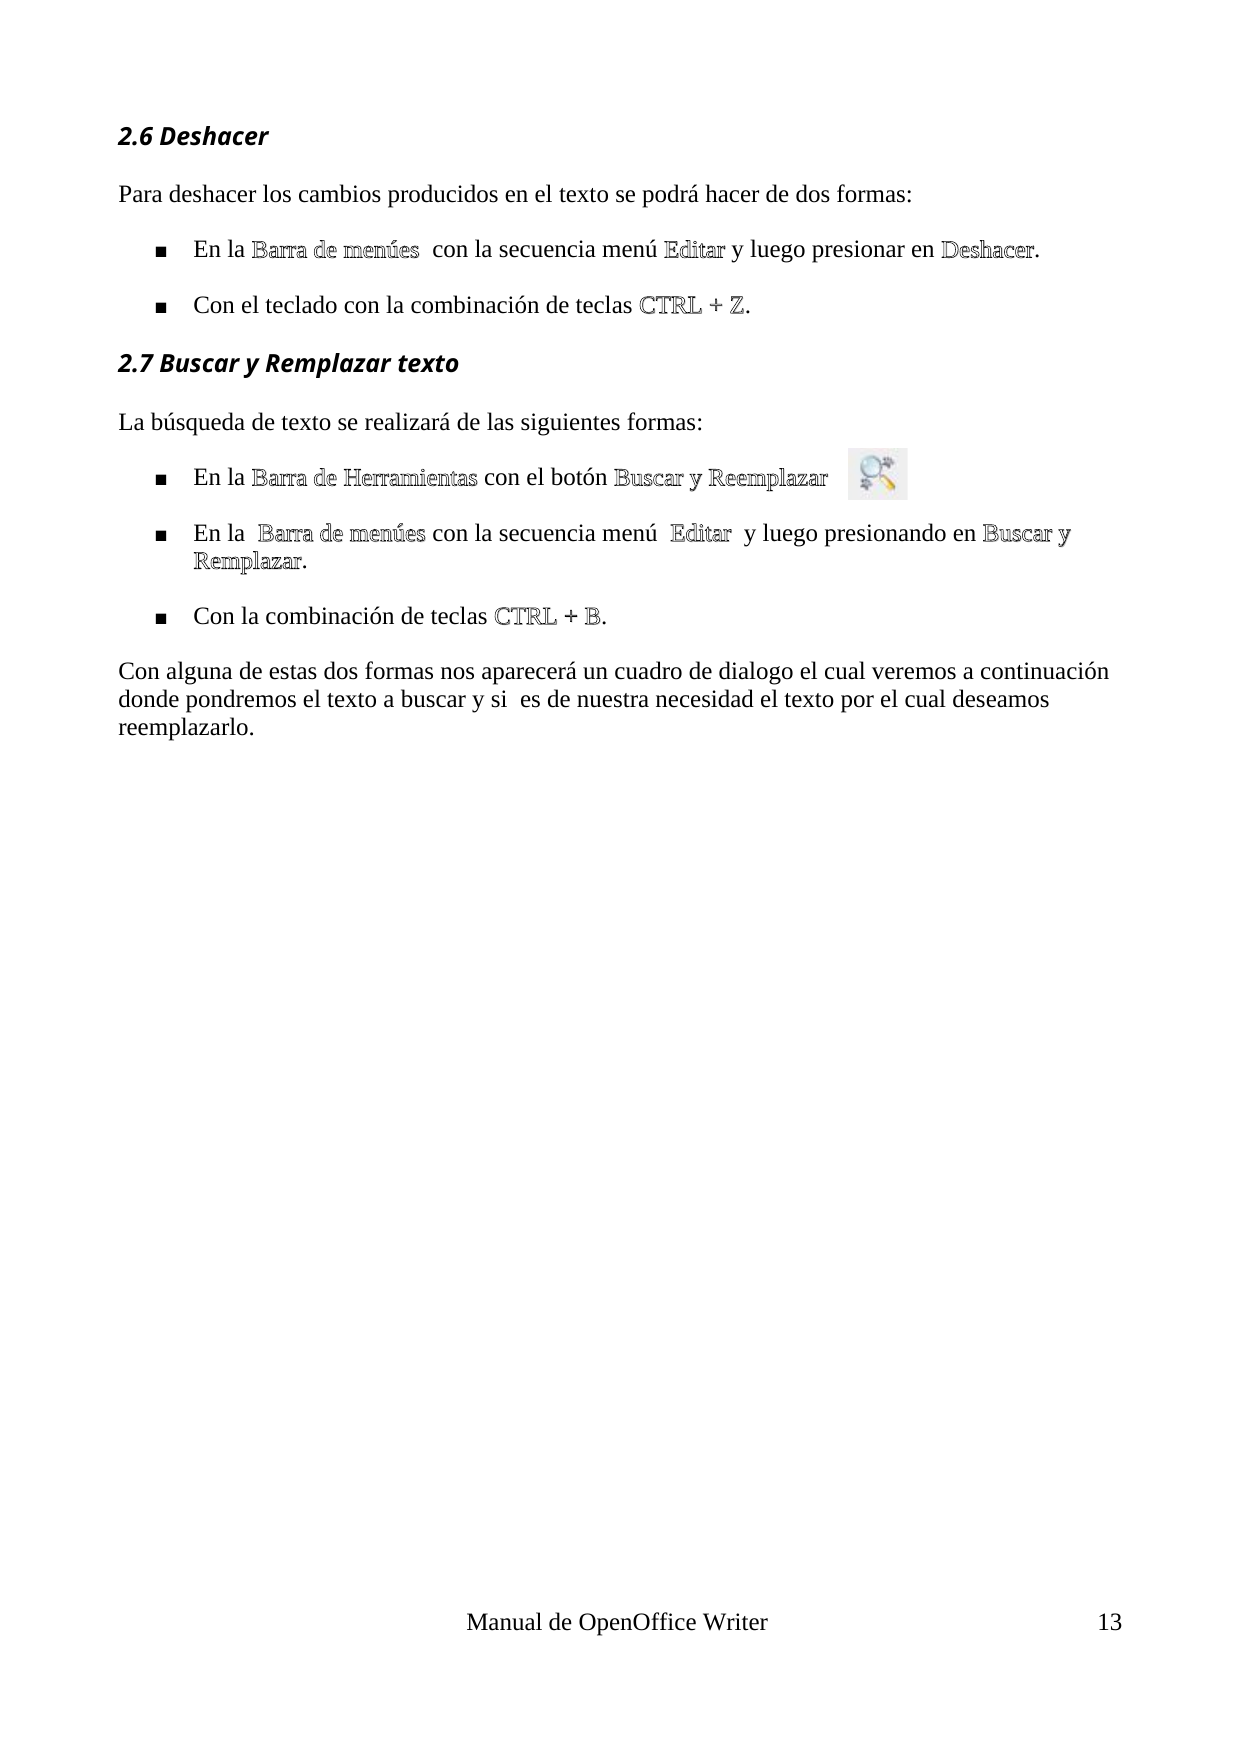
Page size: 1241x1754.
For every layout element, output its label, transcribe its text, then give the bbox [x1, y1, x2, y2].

list En la Barra de menúes con la secuencia menú Editar y luego presionando en Buscar y Remplazar. [156, 519, 1122, 574]
list [908, 463, 1122, 491]
list En la Barra de Herramientas con el botón Buscar y Reemplazar [156, 463, 848, 491]
list Con la combinación de teclas CTRL + B. [156, 602, 1122, 629]
text La búsqueda de texto se realizará de las siguientes formas: [118, 408, 1122, 436]
list Con el teclado con la combinación de teclas CTRL + Z. [156, 291, 1122, 318]
list En la Barra de menúes con la secuencia menú Editar y luego presionar en Deshacer. [156, 235, 1122, 263]
text Con alguna de estas dos formas nos aparecerá un cuadro de dialogo el cual veremos a continuación donde pondremos el texto a buscar y si es de nuestra necesidad el texto por el cual deseamos reemplazarlo. [118, 657, 1122, 740]
picture [848, 448, 908, 500]
text 2.7 Buscar y Remplazar texto [118, 346, 1122, 380]
text Para deshacer los cambios producidos en el texto se podrá hacer de dos formas: [118, 180, 1122, 208]
text 2.6 Deshacer [118, 118, 1122, 152]
